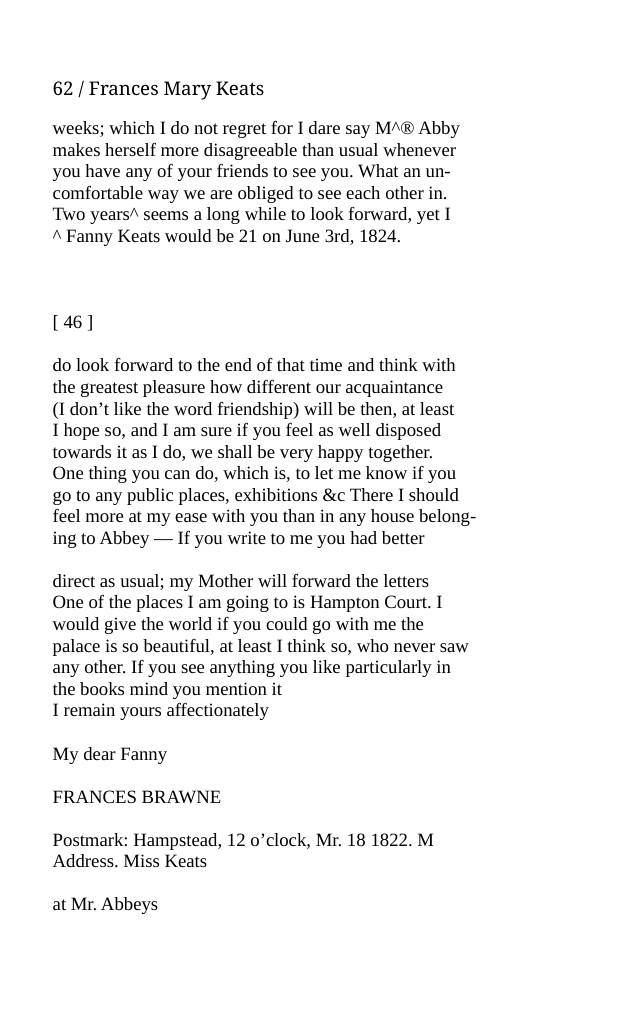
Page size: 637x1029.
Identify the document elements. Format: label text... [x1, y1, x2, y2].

text would give the world if you could go with me the [52, 613, 538, 634]
text Postmark: Hampstead, 12 o’clock, Mr. 18 1822. M [52, 829, 538, 850]
text any other. If you see anything you like particularly in [52, 656, 538, 678]
text towards it as I do, we shall be very happy together. [52, 441, 538, 462]
text I remain yours affectionately [52, 699, 538, 721]
text ^ Fanny Keats would be 21 on June 3rd, 1824. [52, 225, 538, 246]
text do look forward to the end of that time and think with [52, 354, 538, 376]
text ing to Abbey — If you write to me you had better [52, 527, 538, 548]
text FRANCES BRAWNE [52, 786, 538, 807]
text Address. Miss Keats [52, 850, 538, 872]
text you have any of your friends to see you. What an un- [52, 160, 538, 182]
text palace is so beautiful, at least I think so, who never saw [52, 634, 538, 656]
text comfortable way we are obliged to see each other in. [52, 182, 538, 203]
text the books mind you mention it [52, 678, 538, 699]
text weeks; which I do not regret for I dare say M^® Abby [52, 117, 538, 139]
text (I don’t like the word friendship) will be then, at least [52, 397, 538, 419]
text the greatest pleasure how different our acquaintance [52, 376, 538, 397]
text [ 46 ] [52, 311, 538, 333]
text One of the places I am going to is Hampton Court. I [52, 591, 538, 613]
text feel more at my ease with you than in any house belong- [52, 505, 538, 527]
text My dear Fanny [52, 742, 538, 764]
text at Mr. Abbeys [52, 893, 538, 915]
text direct as usual; my Mother will forward the letters [52, 570, 538, 591]
text One thing you can do, which is, to let me know if you [52, 462, 538, 484]
text go to any public places, exhibitions &c There I should [52, 484, 538, 505]
text makes herself more disagreeable than usual whenever [52, 139, 538, 160]
text Two years^ seems a long while to look forward, yet I [52, 203, 538, 225]
text I hope so, and I am sure if you feel as well disposed [52, 419, 538, 441]
